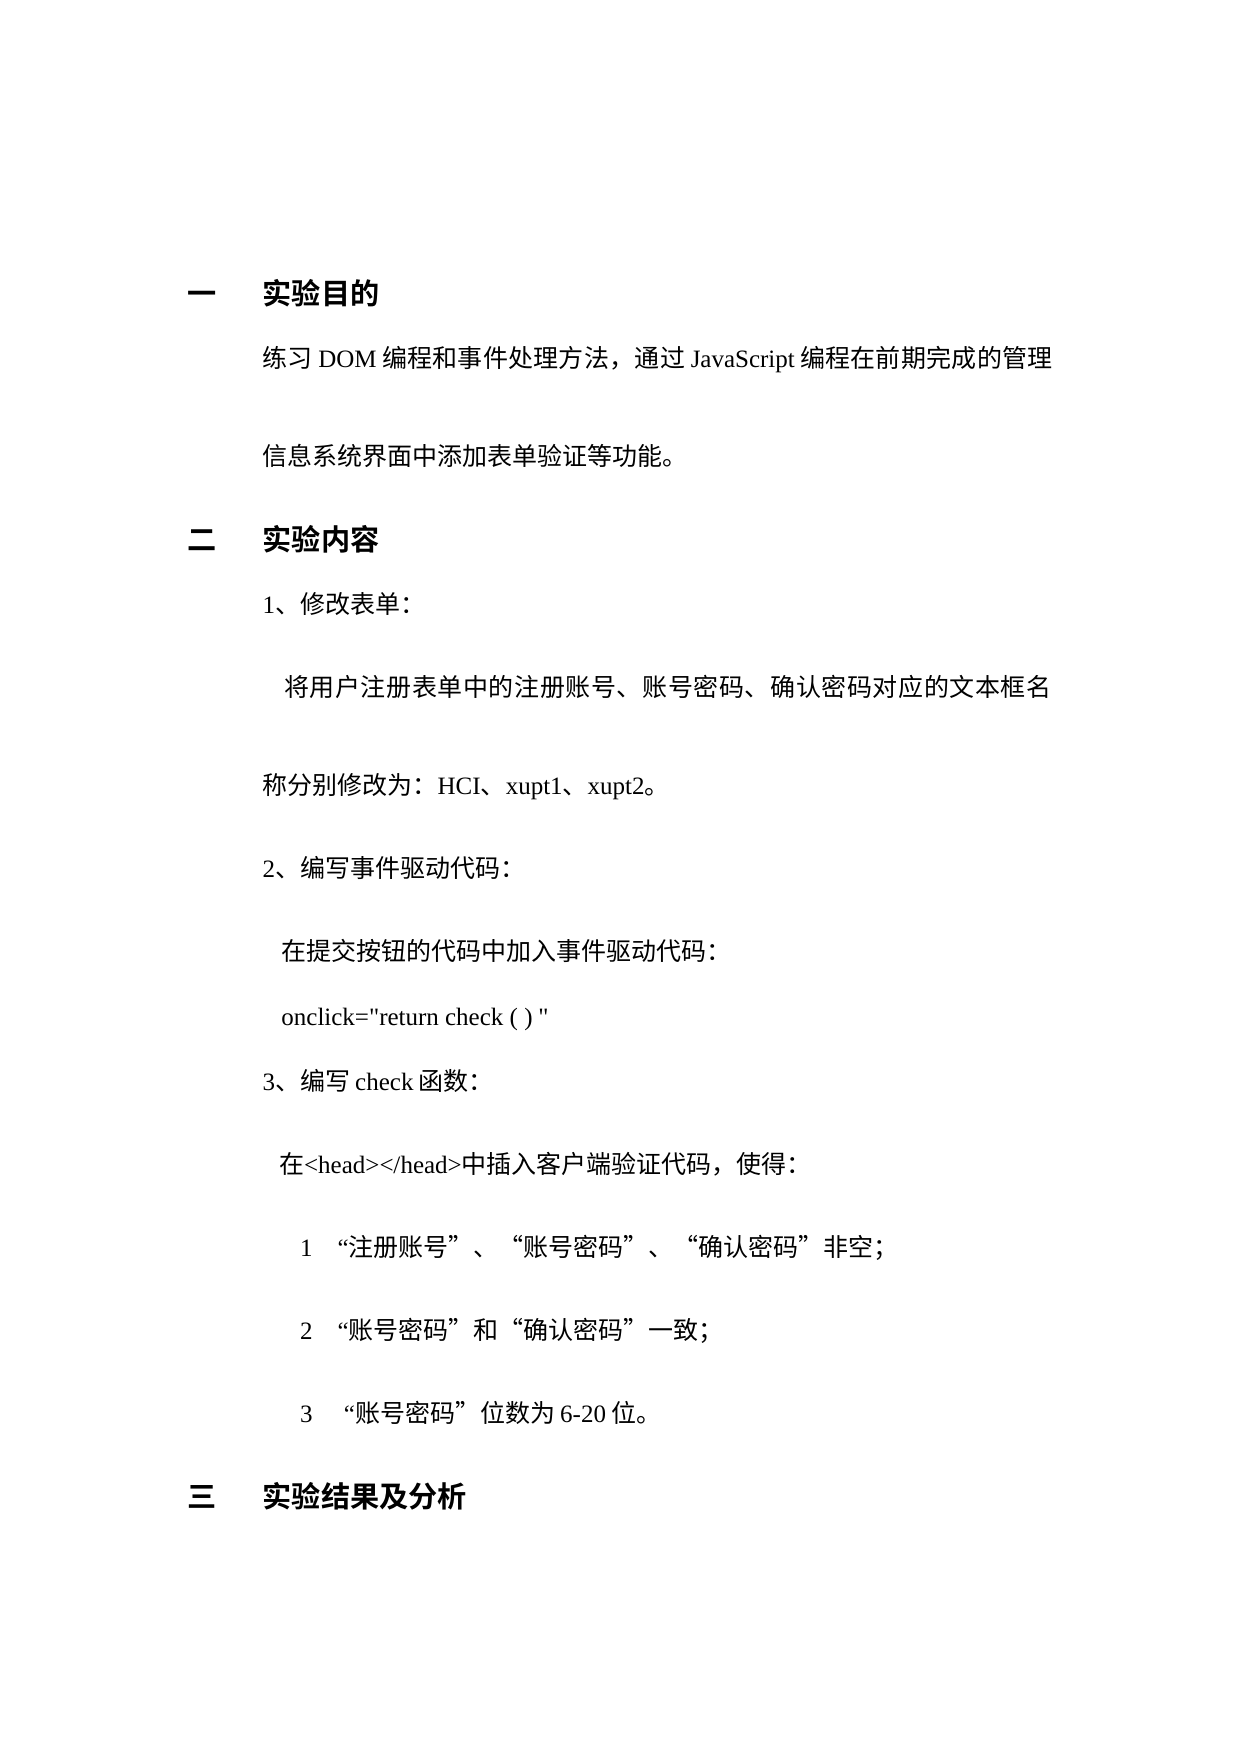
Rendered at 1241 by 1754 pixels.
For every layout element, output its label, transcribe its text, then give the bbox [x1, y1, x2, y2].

list 实验结果及分析 [187, 1463, 1053, 1528]
list “账号密码”位数为6-20位。 [300, 1379, 1053, 1444]
text 1、修改表单： [262, 570, 1053, 635]
list 实验内容 [187, 505, 1053, 570]
text 3、编写check函数： [262, 1047, 1053, 1112]
text 在<head></head>中插入客户端验证代码，使得： [262, 1130, 1053, 1195]
text onclick="return check ( ) " [262, 1000, 1053, 1033]
list 练习DOM编程和事件处理方法，通过JavaScript编程在前期完成的管理信息系统界面中添加表单验证等功能。 [262, 324, 1053, 487]
text 将用户注册表单中的注册账号、账号密码、确认密码对应的文本框名称分别修改为：HCI、xupt1、xupt2。 [262, 653, 1053, 816]
list “注册账号”、“账号密码”、“确认密码”非空； [300, 1213, 1053, 1278]
text 在提交按钮的代码中加入事件驱动代码： [262, 917, 1053, 982]
list “账号密码”和“确认密码”一致； [300, 1296, 1053, 1361]
list 实验目的 [187, 259, 1053, 324]
text 2、编写事件驱动代码： [262, 834, 1053, 899]
